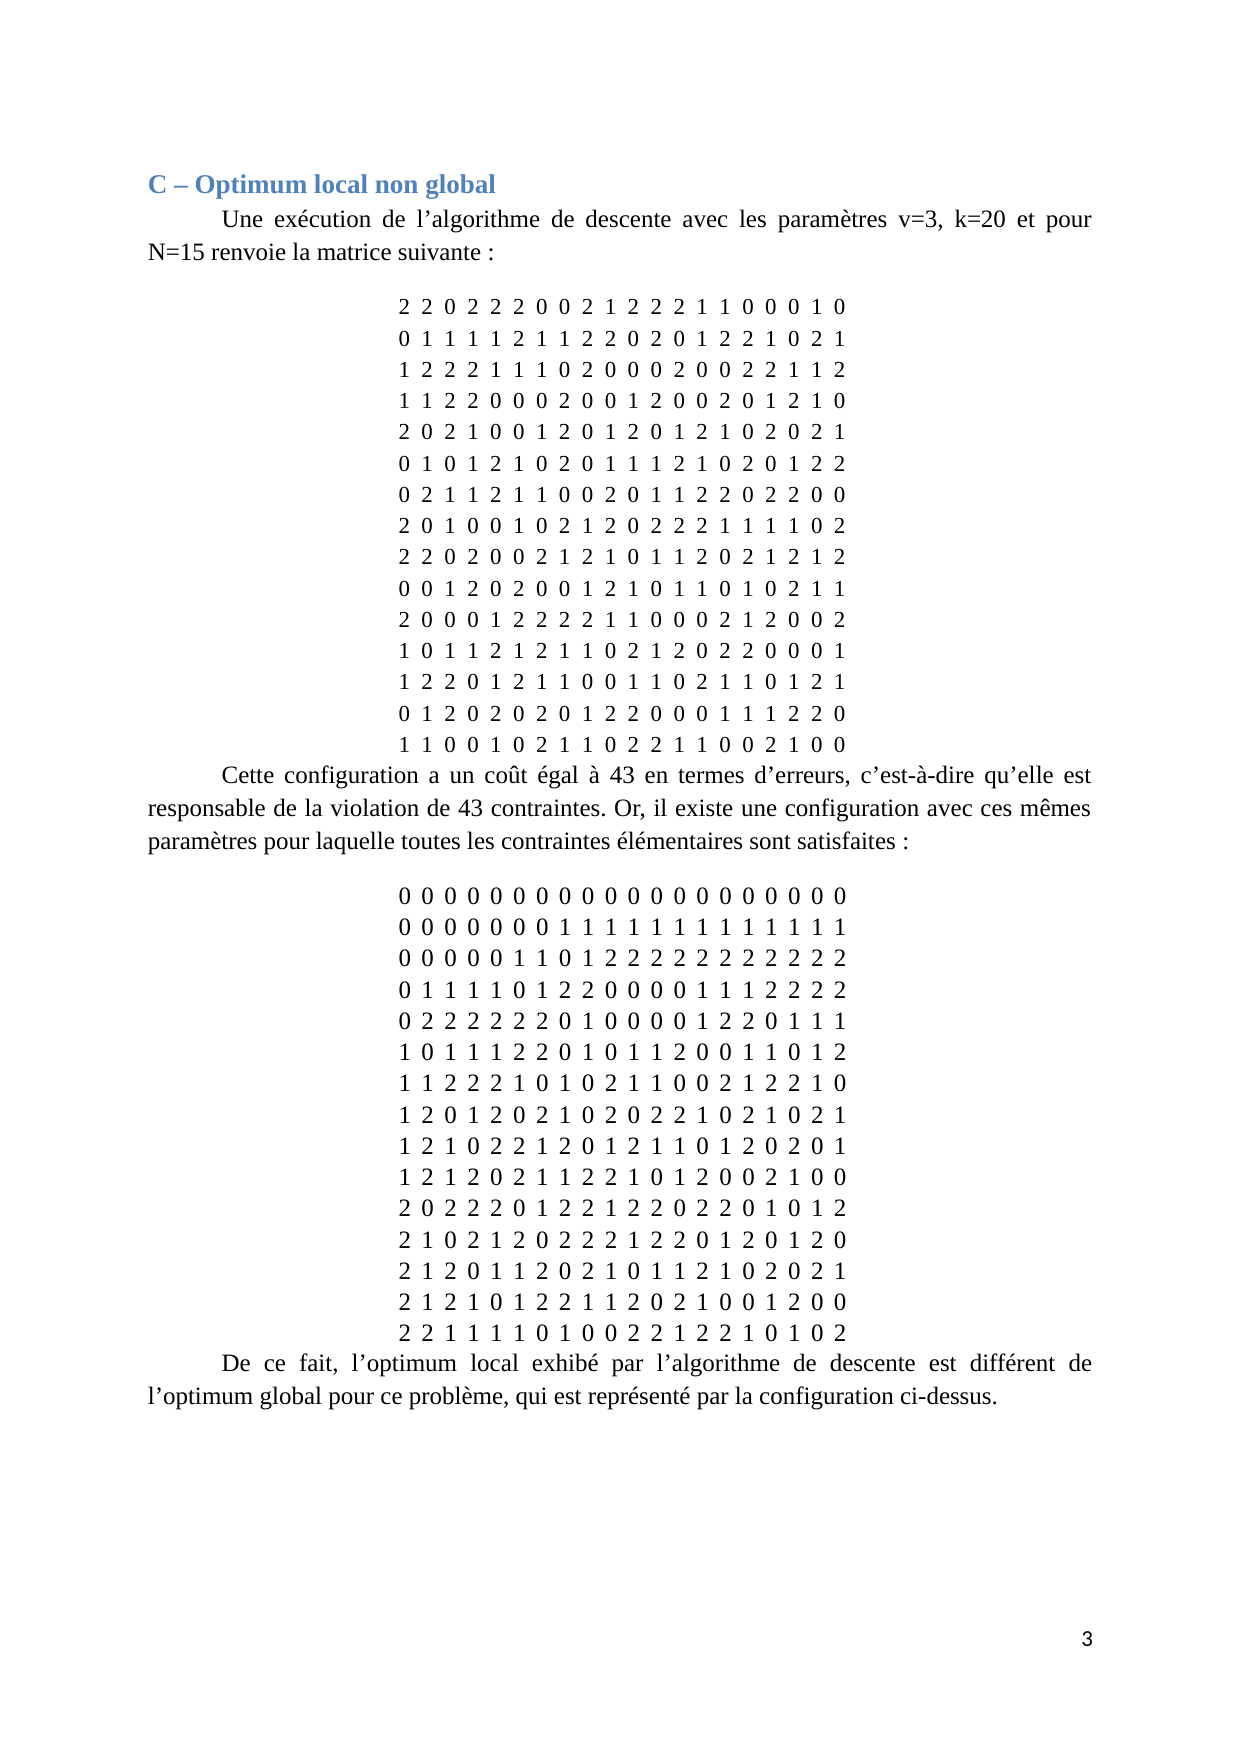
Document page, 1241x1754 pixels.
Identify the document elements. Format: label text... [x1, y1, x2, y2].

table_cell 0 [666, 974, 689, 1005]
table_cell 2 [712, 385, 735, 416]
table_cell 2 [735, 354, 758, 385]
table_cell 2 [414, 354, 437, 385]
table_cell 1 [551, 729, 574, 760]
table_cell 1 [574, 635, 597, 666]
table_cell 2 [620, 1286, 643, 1317]
table_cell 2 [620, 1130, 643, 1161]
table_cell 1 [460, 635, 483, 666]
table_cell 0 [437, 729, 460, 760]
table_cell 2 [666, 1036, 689, 1067]
table_cell 2 [414, 1099, 437, 1130]
table_cell 2 [620, 942, 643, 973]
table_cell 2 [574, 541, 597, 572]
table_cell 1 [620, 604, 643, 635]
table_cell 2 [414, 666, 437, 697]
table_cell 2 [804, 1099, 826, 1130]
table_cell 1 [758, 1286, 781, 1317]
table_cell 1 [712, 911, 735, 942]
table_cell 1 [529, 416, 551, 447]
table_cell 2 [643, 729, 666, 760]
table_header 0 [666, 880, 689, 911]
table_cell 0 [689, 1067, 712, 1098]
table_cell 1 [483, 322, 506, 353]
table_cell 0 [758, 1317, 781, 1348]
table_cell 1 [551, 1161, 574, 1192]
table_header 0 [529, 880, 551, 911]
table_cell 1 [437, 635, 460, 666]
table_cell 1 [735, 1317, 758, 1348]
table_header 2 [574, 291, 597, 322]
table_cell 2 [597, 479, 620, 510]
table_cell 2 [712, 635, 735, 666]
table_cell 0 [620, 974, 643, 1005]
table_cell 0 [666, 1067, 689, 1098]
table_cell 0 [666, 666, 689, 697]
table_cell 2 [483, 447, 506, 478]
table_cell 2 [781, 572, 803, 603]
table_cell 0 [391, 479, 414, 510]
table_cell 1 [597, 1286, 620, 1317]
table_cell 2 [529, 604, 551, 635]
table_cell 1 [414, 447, 437, 478]
table_cell 1 [758, 510, 781, 541]
table_cell 1 [826, 1130, 849, 1161]
table_header 0 [551, 291, 574, 322]
table_cell 1 [781, 1317, 803, 1348]
table_cell 2 [414, 1317, 437, 1348]
table_cell 0 [643, 572, 666, 603]
table_cell 2 [826, 541, 849, 572]
table_cell 1 [437, 479, 460, 510]
table_cell 1 [506, 1067, 528, 1098]
table_cell 1 [758, 1099, 781, 1130]
table_header 0 [597, 880, 620, 911]
table_cell 1 [804, 385, 826, 416]
table_cell 0 [781, 635, 803, 666]
table_cell 2 [689, 510, 712, 541]
table_cell 1 [826, 666, 849, 697]
table_cell 1 [391, 635, 414, 666]
table_cell 2 [666, 510, 689, 541]
table_cell 2 [506, 1036, 528, 1067]
table_cell 2 [483, 1099, 506, 1130]
table_cell 1 [529, 942, 551, 973]
table_cell 2 [391, 1224, 414, 1255]
table_cell 1 [643, 1067, 666, 1098]
table_cell 2 [597, 1099, 620, 1130]
table_cell 2 [758, 942, 781, 973]
table_cell 2 [643, 942, 666, 973]
table_cell 1 [460, 974, 483, 1005]
table_cell 1 [666, 541, 689, 572]
table_cell 1 [620, 1036, 643, 1067]
table_cell 0 [506, 697, 528, 728]
table_cell 1 [391, 1161, 414, 1192]
table_cell 1 [460, 322, 483, 353]
table_cell 0 [460, 1255, 483, 1286]
table_cell 0 [735, 1192, 758, 1223]
table_cell 0 [551, 697, 574, 728]
table_cell 2 [712, 479, 735, 510]
table_cell 1 [781, 729, 803, 760]
table_cell 2 [529, 1255, 551, 1286]
table_cell 1 [414, 729, 437, 760]
table_cell 0 [483, 572, 506, 603]
table_cell 1 [804, 354, 826, 385]
table_cell 1 [689, 729, 712, 760]
table_cell 1 [597, 447, 620, 478]
table_cell 2 [529, 1099, 551, 1130]
table_cell 0 [414, 942, 437, 973]
table_header 1 [689, 291, 712, 322]
table_cell 0 [391, 572, 414, 603]
table_cell 1 [643, 635, 666, 666]
table_cell 2 [712, 942, 735, 973]
table_cell 0 [781, 1099, 803, 1130]
table_cell 1 [529, 1130, 551, 1161]
table_cell 2 [826, 354, 849, 385]
table_cell 1 [781, 1005, 803, 1036]
table_cell 1 [643, 479, 666, 510]
table_cell 1 [391, 354, 414, 385]
table_cell 1 [620, 1224, 643, 1255]
table_cell 1 [620, 666, 643, 697]
table_cell 1 [620, 1067, 643, 1098]
table_cell 1 [781, 1224, 803, 1255]
table_cell 2 [460, 1224, 483, 1255]
table_cell 0 [483, 911, 506, 942]
table_cell 2 [506, 322, 528, 353]
table_cell 2 [437, 666, 460, 697]
table_cell 0 [483, 1161, 506, 1192]
table_cell 2 [735, 942, 758, 973]
table_cell 2 [483, 479, 506, 510]
table_cell 1 [643, 666, 666, 697]
table_cell 2 [735, 541, 758, 572]
table_cell 1 [597, 604, 620, 635]
table_cell 1 [666, 572, 689, 603]
table_cell 2 [735, 322, 758, 353]
table_header 2 [460, 291, 483, 322]
table_cell 2 [483, 1130, 506, 1161]
table_cell 1 [620, 385, 643, 416]
table_cell 0 [483, 416, 506, 447]
table_cell 1 [758, 1192, 781, 1223]
table_cell 2 [414, 1005, 437, 1036]
table_cell 0 [414, 604, 437, 635]
table_cell 1 [804, 1005, 826, 1036]
table_cell 0 [689, 1130, 712, 1161]
subtitle C – Optimum local non global [148, 168, 1093, 199]
table_cell 0 [643, 604, 666, 635]
table_cell 1 [735, 666, 758, 697]
table_cell 0 [414, 635, 437, 666]
table_cell 0 [483, 942, 506, 973]
table_cell 1 [551, 1067, 574, 1098]
table_header 0 [712, 880, 735, 911]
table_cell 0 [437, 541, 460, 572]
table_cell 0 [414, 572, 437, 603]
table_cell 1 [460, 447, 483, 478]
table_cell 0 [666, 1005, 689, 1036]
table_cell 0 [506, 541, 528, 572]
table_cell 2 [437, 385, 460, 416]
table_cell 0 [804, 479, 826, 510]
table_cell 1 [826, 416, 849, 447]
table_header 0 [529, 291, 551, 322]
table_cell 0 [781, 604, 803, 635]
table_cell 2 [689, 666, 712, 697]
table_cell 1 [529, 1161, 551, 1192]
table_header 1 [712, 291, 735, 322]
table_cell 1 [414, 974, 437, 1005]
table_cell 1 [781, 1161, 803, 1192]
table_cell 0 [712, 1286, 735, 1317]
table_cell 2 [574, 1161, 597, 1192]
table_cell 0 [712, 729, 735, 760]
table_cell 1 [712, 1130, 735, 1161]
table_cell 1 [666, 1317, 689, 1348]
table_cell 0 [620, 354, 643, 385]
table_cell 1 [597, 416, 620, 447]
table_cell 2 [437, 354, 460, 385]
table_cell 2 [666, 1099, 689, 1130]
table_cell 0 [735, 416, 758, 447]
table_cell 1 [483, 974, 506, 1005]
table_cell 2 [551, 385, 574, 416]
table_cell 0 [643, 697, 666, 728]
table_cell 1 [689, 1099, 712, 1130]
table_cell 2 [574, 1192, 597, 1223]
table_cell 2 [597, 1224, 620, 1255]
table_cell 2 [437, 1067, 460, 1098]
table_cell 2 [620, 697, 643, 728]
table_cell 2 [483, 635, 506, 666]
table_cell 1 [414, 697, 437, 728]
table_cell 0 [804, 510, 826, 541]
table_cell 0 [574, 1317, 597, 1348]
table_cell 2 [826, 447, 849, 478]
table_cell 2 [391, 1192, 414, 1223]
table_cell 2 [551, 447, 574, 478]
table_cell 0 [460, 911, 483, 942]
table_header 0 [414, 880, 437, 911]
table_cell 0 [689, 385, 712, 416]
table_cell 2 [643, 1099, 666, 1130]
table_cell 0 [483, 541, 506, 572]
table_cell 2 [758, 1161, 781, 1192]
table_cell 0 [597, 1036, 620, 1067]
table_header 0 [460, 880, 483, 911]
table_header 0 [781, 880, 803, 911]
table_cell 0 [643, 1005, 666, 1036]
table_cell 1 [574, 1036, 597, 1067]
table_cell 2 [781, 479, 803, 510]
table_cell 2 [758, 1067, 781, 1098]
table_cell 0 [460, 1130, 483, 1161]
table_cell 2 [804, 447, 826, 478]
table_cell 2 [574, 1255, 597, 1286]
table_cell 2 [414, 1130, 437, 1161]
table_cell 1 [437, 322, 460, 353]
table_cell 0 [529, 447, 551, 478]
table_cell 2 [414, 1161, 437, 1192]
table_cell 1 [804, 911, 826, 942]
table_cell 0 [414, 510, 437, 541]
table_cell 1 [804, 1067, 826, 1098]
table_cell 1 [460, 479, 483, 510]
table_cell 2 [735, 1224, 758, 1255]
table_cell 0 [437, 447, 460, 478]
table_cell 0 [712, 541, 735, 572]
table_cell 2 [689, 942, 712, 973]
table_cell 1 [574, 729, 597, 760]
table_cell 1 [735, 911, 758, 942]
table_cell 0 [666, 697, 689, 728]
table_cell 0 [781, 322, 803, 353]
table_cell 2 [529, 729, 551, 760]
table_cell 2 [804, 1255, 826, 1286]
table_cell 0 [506, 911, 528, 942]
table_cell 0 [483, 385, 506, 416]
table_cell 0 [826, 385, 849, 416]
table_header 0 [735, 880, 758, 911]
table_cell 1 [643, 541, 666, 572]
table_cell 0 [551, 942, 574, 973]
table_cell 0 [551, 479, 574, 510]
table_cell 1 [689, 322, 712, 353]
table_header 0 [506, 880, 528, 911]
table_cell 1 [758, 911, 781, 942]
table_header 0 [620, 880, 643, 911]
table_cell 2 [620, 1192, 643, 1223]
table_cell 2 [597, 510, 620, 541]
table_header 0 [574, 880, 597, 911]
table_cell 2 [804, 942, 826, 973]
table_cell 0 [597, 974, 620, 1005]
table_cell 1 [689, 1005, 712, 1036]
table_cell 1 [643, 911, 666, 942]
table_cell 2 [597, 697, 620, 728]
table_cell 1 [460, 1286, 483, 1317]
table_cell 2 [781, 385, 803, 416]
table_cell 1 [689, 572, 712, 603]
table_cell 0 [391, 1005, 414, 1036]
table_cell 2 [758, 604, 781, 635]
table_cell 2 [551, 1192, 574, 1223]
table_cell 2 [483, 1067, 506, 1098]
table_cell 1 [804, 1192, 826, 1223]
table_cell 2 [551, 510, 574, 541]
table_cell 0 [620, 1099, 643, 1130]
table_cell 0 [826, 1161, 849, 1192]
table_cell 0 [506, 1192, 528, 1223]
table_cell 2 [735, 447, 758, 478]
table_cell 1 [712, 510, 735, 541]
table_cell 2 [574, 604, 597, 635]
table_cell 0 [597, 666, 620, 697]
table_cell 2 [712, 1317, 735, 1348]
table_cell 1 [437, 1317, 460, 1348]
table_cell 1 [506, 1286, 528, 1317]
table_cell 2 [666, 635, 689, 666]
table_cell 2 [643, 1192, 666, 1223]
table_cell 1 [574, 1005, 597, 1036]
table_cell 0 [735, 385, 758, 416]
table_cell 1 [804, 541, 826, 572]
table_cell 0 [666, 385, 689, 416]
table_cell 1 [391, 1067, 414, 1098]
table_cell 1 [391, 1130, 414, 1161]
table_cell 1 [666, 479, 689, 510]
table_cell 2 [620, 635, 643, 666]
table_cell 0 [483, 1286, 506, 1317]
table_cell 1 [529, 1192, 551, 1223]
table_cell 0 [529, 385, 551, 416]
table_cell 0 [643, 1286, 666, 1317]
table_cell 1 [643, 1255, 666, 1286]
table_cell 2 [643, 385, 666, 416]
table_cell 0 [758, 1224, 781, 1255]
table_cell 2 [437, 697, 460, 728]
table_cell 0 [735, 1255, 758, 1286]
table_cell 2 [735, 1099, 758, 1130]
table_cell 2 [551, 1286, 574, 1317]
table_cell 0 [460, 729, 483, 760]
table_cell 1 [620, 1161, 643, 1192]
table_cell 0 [804, 1130, 826, 1161]
table_cell 1 [414, 1255, 437, 1286]
table_cell 0 [689, 604, 712, 635]
table_cell 2 [483, 1192, 506, 1223]
table_cell 0 [643, 416, 666, 447]
table_cell 1 [689, 974, 712, 1005]
table_cell 1 [620, 572, 643, 603]
table_cell 1 [506, 635, 528, 666]
table_cell 1 [689, 447, 712, 478]
table_header 1 [597, 291, 620, 322]
table_cell 1 [460, 1099, 483, 1130]
table_cell 2 [666, 447, 689, 478]
table_cell 1 [460, 1036, 483, 1067]
table_cell 1 [529, 479, 551, 510]
table_cell 1 [414, 1067, 437, 1098]
table_cell 2 [460, 1161, 483, 1192]
table_cell 1 [781, 911, 803, 942]
table_cell 1 [551, 635, 574, 666]
table_cell 1 [483, 604, 506, 635]
table_cell 2 [551, 604, 574, 635]
table_cell 0 [506, 385, 528, 416]
table_cell 0 [391, 911, 414, 942]
table_cell 2 [620, 416, 643, 447]
table_cell 0 [460, 666, 483, 697]
table_cell 2 [781, 541, 803, 572]
table_cell 0 [529, 1317, 551, 1348]
table_cell 0 [574, 479, 597, 510]
table_cell 2 [460, 385, 483, 416]
table_cell 0 [437, 604, 460, 635]
table_cell 2 [529, 697, 551, 728]
table_cell 2 [460, 541, 483, 572]
table_cell 2 [460, 354, 483, 385]
table_cell 2 [804, 1224, 826, 1255]
table_cell 2 [460, 572, 483, 603]
table_cell 2 [506, 1161, 528, 1192]
table_cell 2 [574, 322, 597, 353]
table_cell 1 [574, 911, 597, 942]
table_cell 0 [391, 942, 414, 973]
table_cell 0 [506, 416, 528, 447]
table_header 0 [551, 880, 574, 911]
table_cell 2 [781, 1130, 803, 1161]
table_cell 1 [506, 354, 528, 385]
table_cell 1 [620, 447, 643, 478]
table_cell 0 [735, 1286, 758, 1317]
table_cell 0 [597, 354, 620, 385]
table_cell 0 [712, 1036, 735, 1067]
table_cell 0 [826, 697, 849, 728]
table_cell 0 [391, 322, 414, 353]
table_cell 0 [781, 416, 803, 447]
table_cell 1 [826, 1255, 849, 1286]
table_cell 2 [826, 942, 849, 973]
table_header 2 [620, 291, 643, 322]
table_cell 2 [620, 1317, 643, 1348]
table_cell 1 [735, 1036, 758, 1067]
table_cell 1 [712, 697, 735, 728]
table_cell 2 [735, 635, 758, 666]
table_cell 1 [437, 1036, 460, 1067]
table_cell 0 [712, 1099, 735, 1130]
table_cell 2 [551, 974, 574, 1005]
table_header 0 [689, 880, 712, 911]
table_cell 0 [460, 510, 483, 541]
table_cell 0 [735, 729, 758, 760]
table_cell 0 [735, 1161, 758, 1192]
table_cell 0 [689, 635, 712, 666]
table_cell 2 [597, 322, 620, 353]
table_cell 2 [551, 1130, 574, 1161]
table_cell 0 [437, 1224, 460, 1255]
table_cell 0 [574, 1099, 597, 1130]
table_cell 2 [712, 1005, 735, 1036]
table_cell 0 [460, 942, 483, 973]
table_cell 1 [735, 572, 758, 603]
table_cell 1 [551, 1317, 574, 1348]
table_cell 1 [643, 447, 666, 478]
table_cell 2 [689, 1161, 712, 1192]
table_cell 0 [460, 697, 483, 728]
table_cell 1 [460, 416, 483, 447]
table_cell 2 [574, 974, 597, 1005]
table_cell 1 [414, 1224, 437, 1255]
table_cell 1 [529, 354, 551, 385]
table_header 2 [666, 291, 689, 322]
table_cell 2 [437, 1005, 460, 1036]
table_cell 2 [414, 479, 437, 510]
table_cell 2 [506, 572, 528, 603]
table_cell 2 [689, 416, 712, 447]
table_cell 0 [414, 416, 437, 447]
table_header 1 [804, 291, 826, 322]
table_cell 1 [826, 635, 849, 666]
table_cell 2 [758, 416, 781, 447]
table_cell 1 [735, 1067, 758, 1098]
table_cell 1 [643, 1130, 666, 1161]
table_cell 1 [597, 1130, 620, 1161]
table_cell 0 [781, 1036, 803, 1067]
table_cell 2 [506, 1005, 528, 1036]
table_cell 1 [506, 942, 528, 973]
table_header 0 [758, 880, 781, 911]
table_cell 1 [414, 1286, 437, 1317]
table_cell 1 [826, 1099, 849, 1130]
table_cell 1 [781, 354, 803, 385]
table_cell 1 [483, 729, 506, 760]
table_header 0 [643, 880, 666, 911]
table_header 2 [506, 291, 528, 322]
table_cell 2 [804, 322, 826, 353]
table_cell 0 [391, 447, 414, 478]
table_cell 2 [826, 510, 849, 541]
table_cell 1 [804, 1036, 826, 1067]
table_cell 1 [551, 666, 574, 697]
table_cell 2 [437, 416, 460, 447]
table_cell 1 [666, 1161, 689, 1192]
table_cell 2 [804, 416, 826, 447]
table_cell 2 [666, 942, 689, 973]
table_cell 2 [437, 1286, 460, 1317]
table_cell 0 [826, 1286, 849, 1317]
table_cell 1 [483, 1036, 506, 1067]
table_cell 1 [758, 385, 781, 416]
table_cell 0 [551, 1036, 574, 1067]
table_cell 1 [712, 666, 735, 697]
table_cell 2 [735, 1005, 758, 1036]
table_cell 2 [460, 1067, 483, 1098]
table_cell 0 [529, 1224, 551, 1255]
table_cell 0 [758, 447, 781, 478]
table_cell 0 [643, 354, 666, 385]
table_cell 2 [689, 1255, 712, 1286]
table_cell 0 [506, 729, 528, 760]
table_cell 1 [574, 572, 597, 603]
table_cell 0 [826, 1224, 849, 1255]
table_cell 2 [643, 510, 666, 541]
table_cell 1 [574, 697, 597, 728]
table_cell 1 [735, 974, 758, 1005]
table_cell 1 [483, 1224, 506, 1255]
table_cell 1 [506, 510, 528, 541]
table_cell 0 [804, 1286, 826, 1317]
table_cell 0 [712, 447, 735, 478]
table_cell 0 [551, 354, 574, 385]
table_cell 2 [391, 1286, 414, 1317]
table_header 0 [735, 291, 758, 322]
table_cell 1 [666, 729, 689, 760]
table_cell 2 [643, 322, 666, 353]
table_cell 1 [712, 974, 735, 1005]
table_cell 1 [574, 1286, 597, 1317]
table_cell 0 [574, 1067, 597, 1098]
table_cell 1 [551, 911, 574, 942]
table_cell 1 [529, 322, 551, 353]
table_cell 2 [689, 479, 712, 510]
table_cell 0 [781, 1192, 803, 1223]
table_cell 1 [437, 974, 460, 1005]
table_cell 1 [551, 1099, 574, 1130]
table_cell 1 [620, 911, 643, 942]
table_cell 0 [597, 385, 620, 416]
table_cell 2 [712, 604, 735, 635]
table_cell 0 [804, 1161, 826, 1192]
table_cell 2 [597, 942, 620, 973]
table_cell 0 [666, 1192, 689, 1223]
table_cell 0 [437, 1099, 460, 1130]
table_cell 2 [758, 1255, 781, 1286]
table_cell 0 [758, 572, 781, 603]
table_header 0 [781, 291, 803, 322]
table_cell 0 [414, 1192, 437, 1223]
table_header 2 [483, 291, 506, 322]
table_cell 2 [712, 1067, 735, 1098]
table_cell 0 [643, 974, 666, 1005]
table_cell 2 [483, 697, 506, 728]
table_header 2 [643, 291, 666, 322]
table_header 0 [826, 880, 849, 911]
table_cell 0 [551, 572, 574, 603]
table_cell 2 [597, 1161, 620, 1192]
table_cell 2 [666, 1286, 689, 1317]
table_cell 1 [414, 385, 437, 416]
table_cell 1 [506, 1255, 528, 1286]
table_cell 1 [666, 1130, 689, 1161]
table_cell 0 [826, 729, 849, 760]
table_cell 0 [414, 1036, 437, 1067]
table_cell 0 [735, 479, 758, 510]
table_cell 2 [529, 541, 551, 572]
table_cell 1 [643, 1036, 666, 1067]
table_cell 0 [620, 510, 643, 541]
table_cell 0 [689, 1036, 712, 1067]
table_cell 0 [574, 385, 597, 416]
table_cell 0 [437, 942, 460, 973]
table_cell 0 [620, 479, 643, 510]
table_cell 0 [597, 1317, 620, 1348]
table_cell 0 [712, 572, 735, 603]
table_cell 1 [597, 1192, 620, 1223]
table_cell 1 [437, 1130, 460, 1161]
table_header 0 [758, 291, 781, 322]
table_cell 1 [758, 541, 781, 572]
table_cell 1 [826, 572, 849, 603]
table_cell 1 [414, 322, 437, 353]
table_cell 2 [597, 1067, 620, 1098]
table_header 0 [483, 880, 506, 911]
table_cell 2 [666, 354, 689, 385]
table_cell 1 [391, 385, 414, 416]
table_cell 1 [826, 322, 849, 353]
table_cell 1 [597, 541, 620, 572]
table_cell 0 [529, 1067, 551, 1098]
table_cell 0 [758, 1005, 781, 1036]
table_cell 1 [597, 1255, 620, 1286]
table_cell 0 [437, 911, 460, 942]
table_cell 1 [529, 666, 551, 697]
table_cell 1 [689, 911, 712, 942]
table_cell 1 [735, 510, 758, 541]
table_cell 0 [804, 604, 826, 635]
table_cell 0 [597, 635, 620, 666]
table_cell 1 [735, 604, 758, 635]
table_cell 2 [735, 1130, 758, 1161]
table_cell 2 [781, 1286, 803, 1317]
table_cell 0 [506, 1099, 528, 1130]
table_cell 2 [826, 604, 849, 635]
table_cell 1 [712, 416, 735, 447]
table_cell 1 [597, 911, 620, 942]
table_cell 2 [643, 1317, 666, 1348]
table_cell 1 [437, 572, 460, 603]
table_cell 0 [804, 635, 826, 666]
table_cell 2 [804, 697, 826, 728]
table_cell 1 [804, 572, 826, 603]
table_cell 0 [712, 354, 735, 385]
table_cell 1 [712, 1224, 735, 1255]
table_cell 1 [391, 666, 414, 697]
table_cell 0 [529, 572, 551, 603]
table_cell 0 [689, 1224, 712, 1255]
table_cell 2 [689, 1192, 712, 1223]
table_cell 1 [758, 697, 781, 728]
table_cell 1 [689, 1286, 712, 1317]
table_cell 1 [758, 322, 781, 353]
text Cette configuration a un coût égal à 43 en termes d’erreurs, c’est-à-dire qu’elle est responsable de la violation de 43 contraintes. Or, il existe une configuration avec ces mêmes paramètres pour laquelle toutes les contraintes élémentaires sont satisfaites : [148, 760, 1093, 854]
table_cell 0 [826, 479, 849, 510]
table_cell 0 [758, 1130, 781, 1161]
table_header 2 [414, 291, 437, 322]
table_cell 1 [551, 322, 574, 353]
table_cell 2 [529, 1286, 551, 1317]
table_cell 0 [620, 541, 643, 572]
table_cell 0 [826, 1067, 849, 1098]
table_cell 1 [483, 354, 506, 385]
table_cell 0 [758, 666, 781, 697]
table_cell 0 [551, 1005, 574, 1036]
table_cell 2 [574, 1224, 597, 1255]
table_cell 0 [620, 322, 643, 353]
table_cell 0 [414, 911, 437, 942]
table_cell 2 [804, 666, 826, 697]
table_cell 2 [391, 510, 414, 541]
table_cell 0 [460, 604, 483, 635]
table_cell 2 [391, 1317, 414, 1348]
table_cell 2 [460, 1005, 483, 1036]
table_cell 0 [689, 354, 712, 385]
table_cell 2 [826, 974, 849, 1005]
table_cell 0 [666, 322, 689, 353]
table_cell 0 [574, 1130, 597, 1161]
table_cell 2 [574, 354, 597, 385]
table_cell 1 [437, 510, 460, 541]
table_cell 1 [781, 510, 803, 541]
text De ce fait, l’optimum local exhibé par l’algorithme de descente est différent de l’optimum global pour ce problème, qui est représenté par la configuration ci-dessus. [148, 1348, 1093, 1410]
table_cell 0 [666, 604, 689, 635]
table_cell 1 [506, 447, 528, 478]
table_cell 0 [804, 729, 826, 760]
table_cell 0 [574, 416, 597, 447]
table_cell 2 [781, 974, 803, 1005]
table_cell 1 [460, 1317, 483, 1348]
table_header 0 [437, 880, 460, 911]
table_cell 0 [506, 974, 528, 1005]
table_cell 1 [826, 911, 849, 942]
table_cell 1 [391, 1099, 414, 1130]
table_cell 0 [712, 1161, 735, 1192]
table_cell 2 [666, 1224, 689, 1255]
table_header 2 [391, 291, 414, 322]
table_cell 0 [529, 911, 551, 942]
table_cell 1 [483, 666, 506, 697]
table_cell 2 [643, 1224, 666, 1255]
table_cell 2 [551, 416, 574, 447]
table_cell 1 [758, 1036, 781, 1067]
table_cell 1 [666, 911, 689, 942]
table_cell 0 [391, 974, 414, 1005]
table_cell 2 [414, 541, 437, 572]
table_cell 1 [437, 1161, 460, 1192]
table_cell 2 [689, 1317, 712, 1348]
table_cell 1 [712, 1255, 735, 1286]
table_cell 0 [597, 1005, 620, 1036]
table_cell 0 [620, 1255, 643, 1286]
table_cell 2 [620, 729, 643, 760]
table_cell 2 [460, 1192, 483, 1223]
table_cell 0 [574, 666, 597, 697]
table_cell 2 [529, 1036, 551, 1067]
table_cell 2 [437, 1255, 460, 1286]
table_cell 1 [735, 697, 758, 728]
table_header 0 [804, 880, 826, 911]
table_cell 0 [758, 635, 781, 666]
table_cell 0 [597, 729, 620, 760]
table_cell 2 [689, 541, 712, 572]
table_cell 2 [506, 1130, 528, 1161]
table_cell 1 [391, 1036, 414, 1067]
table_cell 0 [574, 447, 597, 478]
table_cell 2 [712, 322, 735, 353]
table_cell 0 [391, 697, 414, 728]
table_cell 2 [506, 604, 528, 635]
table_cell 2 [506, 1224, 528, 1255]
table_cell 2 [391, 541, 414, 572]
table_cell 2 [781, 942, 803, 973]
table_cell 1 [574, 942, 597, 973]
table_cell 0 [781, 1255, 803, 1286]
table_cell 1 [483, 1255, 506, 1286]
table_cell 2 [826, 1036, 849, 1067]
table_cell 2 [758, 479, 781, 510]
table_cell 0 [804, 1317, 826, 1348]
table_cell 2 [758, 974, 781, 1005]
table_cell 2 [506, 666, 528, 697]
table_cell 2 [758, 354, 781, 385]
table_cell 2 [483, 1005, 506, 1036]
table_cell 2 [597, 572, 620, 603]
table_cell 0 [689, 697, 712, 728]
table_header 0 [391, 880, 414, 911]
table_cell 0 [643, 1161, 666, 1192]
table_cell 2 [804, 974, 826, 1005]
table_cell 1 [506, 1317, 528, 1348]
table_cell 1 [666, 1255, 689, 1286]
table_cell 2 [391, 604, 414, 635]
table_cell 2 [391, 1255, 414, 1286]
table_cell 0 [483, 510, 506, 541]
table_cell 1 [666, 416, 689, 447]
table_cell 2 [712, 1192, 735, 1223]
table_cell 1 [529, 974, 551, 1005]
table_cell 2 [437, 1192, 460, 1223]
table_cell 2 [781, 697, 803, 728]
table_cell 0 [551, 1255, 574, 1286]
table_header 0 [826, 291, 849, 322]
table_cell 2 [758, 729, 781, 760]
table_cell 1 [781, 666, 803, 697]
table_cell 1 [826, 1005, 849, 1036]
text Une exécution de l’algorithme de descente avec les paramètres v=3, k=20 et pour N=15 renvoie la matrice suivante : [148, 204, 1093, 266]
table_cell 2 [826, 1317, 849, 1348]
table_cell 2 [551, 1224, 574, 1255]
table_cell 1 [551, 541, 574, 572]
table_cell 2 [391, 416, 414, 447]
table_cell 1 [483, 1317, 506, 1348]
table_cell 1 [781, 447, 803, 478]
table_cell 2 [781, 1067, 803, 1098]
table_cell 0 [529, 510, 551, 541]
table_cell 1 [506, 479, 528, 510]
table_cell 2 [529, 1005, 551, 1036]
table_cell 2 [529, 635, 551, 666]
table_cell 0 [620, 1005, 643, 1036]
table_cell 2 [826, 1192, 849, 1223]
table_cell 1 [391, 729, 414, 760]
table_header 0 [437, 291, 460, 322]
table_cell 1 [574, 510, 597, 541]
